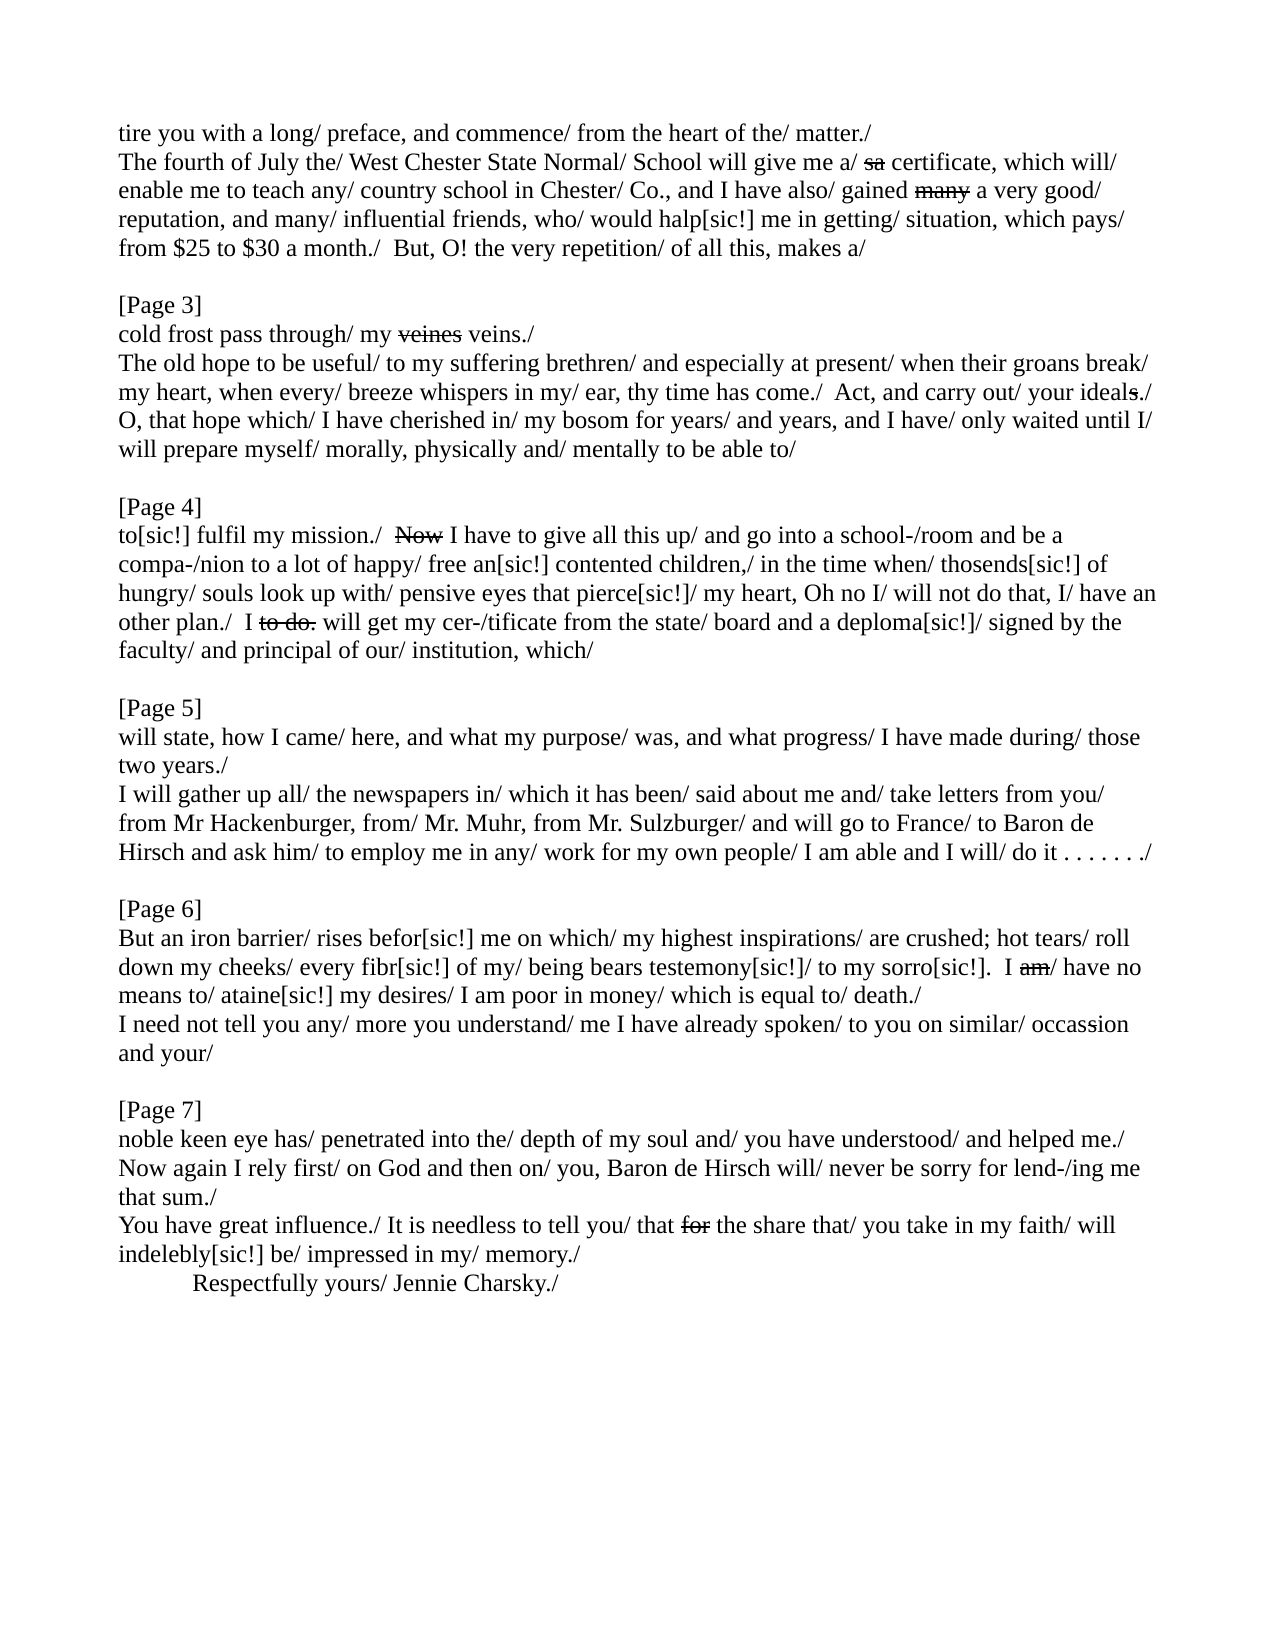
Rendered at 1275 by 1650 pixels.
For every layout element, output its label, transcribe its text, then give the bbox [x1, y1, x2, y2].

text O, that hope which/ I have cherished in/ my bosom for years/ and years, and I have/ only waited until I/ will prepare myself/ morally, physically and/ mentally to be able to/ [118, 406, 1157, 463]
text noble keen eye has/ penetrated into the/ depth of my soul and/ you have understood/ and helped me./ [118, 1124, 1157, 1153]
text [Page 3] [118, 291, 1157, 319]
text will state, how I came/ here, and what my purpose/ was, and what progress/ I have made during/ those two years./ [118, 722, 1157, 779]
text I need not tell you any/ more you understand/ me I have already spoken/ to you on similar/ occassion and your/ [118, 1009, 1157, 1067]
text [Page 5] [118, 693, 1157, 722]
text cold frost pass through/ my veines veins./ [118, 319, 1157, 348]
text But an iron barrier/ rises befor[sic!] me on which/ my highest inspirations/ are crushed; hot tears/ roll down my cheeks/ every fibr[sic!] of my/ being bears testemony[sic!]/ to my sorro[sic!]. I am/ have no means to/ ataine[sic!] my desires/ I am poor in money/ which is equal to/ death./ [118, 923, 1157, 1009]
text The old hope to be useful/ to my suffering brethren/ and especially at present/ when their groans break/ my heart, when every/ breeze whispers in my/ ear, thy time has come./ Act, and carry out/ your ideals./ [118, 348, 1157, 406]
text [Page 6] [118, 894, 1157, 923]
text Now again I rely first/ on God and then on/ you, Baron de Hirsch will/ never be sorry for lend-/ing me that sum./ [118, 1153, 1157, 1211]
text tire you with a long/ preface, and commence/ from the heart of the/ matter./ [118, 118, 1157, 147]
text [Page 7] [118, 1096, 1157, 1124]
text to[sic!] fulfil my mission./ Now I have to give all this up/ and go into a school-/room and be a compa-/nion to a lot of happy/ free an[sic!] contented children,/ in the time when/ thosends[sic!] of hungry/ souls look up with/ pensive eyes that pierce[sic!]/ my heart, Oh no I/ will not do that, I/ have an other plan./ I to do. will get my cer-/tificate from the state/ board and a deploma[sic!]/ signed by the faculty/ and principal of our/ institution, which/ [118, 521, 1157, 664]
text I will gather up all/ the newspapers in/ which it has been/ said about me and/ take letters from you/ from Mr Hackenburger, from/ Mr. Muhr, from Mr. Sulzburger/ and will go to France/ to Baron de Hirsch and ask him/ to employ me in any/ work for my own people/ I am able and I will/ do it . . . . . . ./ [118, 779, 1157, 866]
text [Page 4] [118, 492, 1157, 521]
text You have great influence./ It is needless to tell you/ that for the share that/ you take in my faith/ will indelebly[sic!] be/ impressed in my/ memory./ [118, 1211, 1157, 1268]
text The fourth of July the/ West Chester State Normal/ School will give me a/ sa certificate, which will/ enable me to teach any/ country school in Chester/ Co., and I have also/ gained many a very good/ reputation, and many/ influential friends, who/ would halp[sic!] me in getting/ situation, which pays/ from $25 to $30 a month./ But, O! the very repetition/ of all this, makes a/ [118, 147, 1157, 262]
text Respectfully yours/ Jennie Charsky./ [118, 1268, 1157, 1297]
